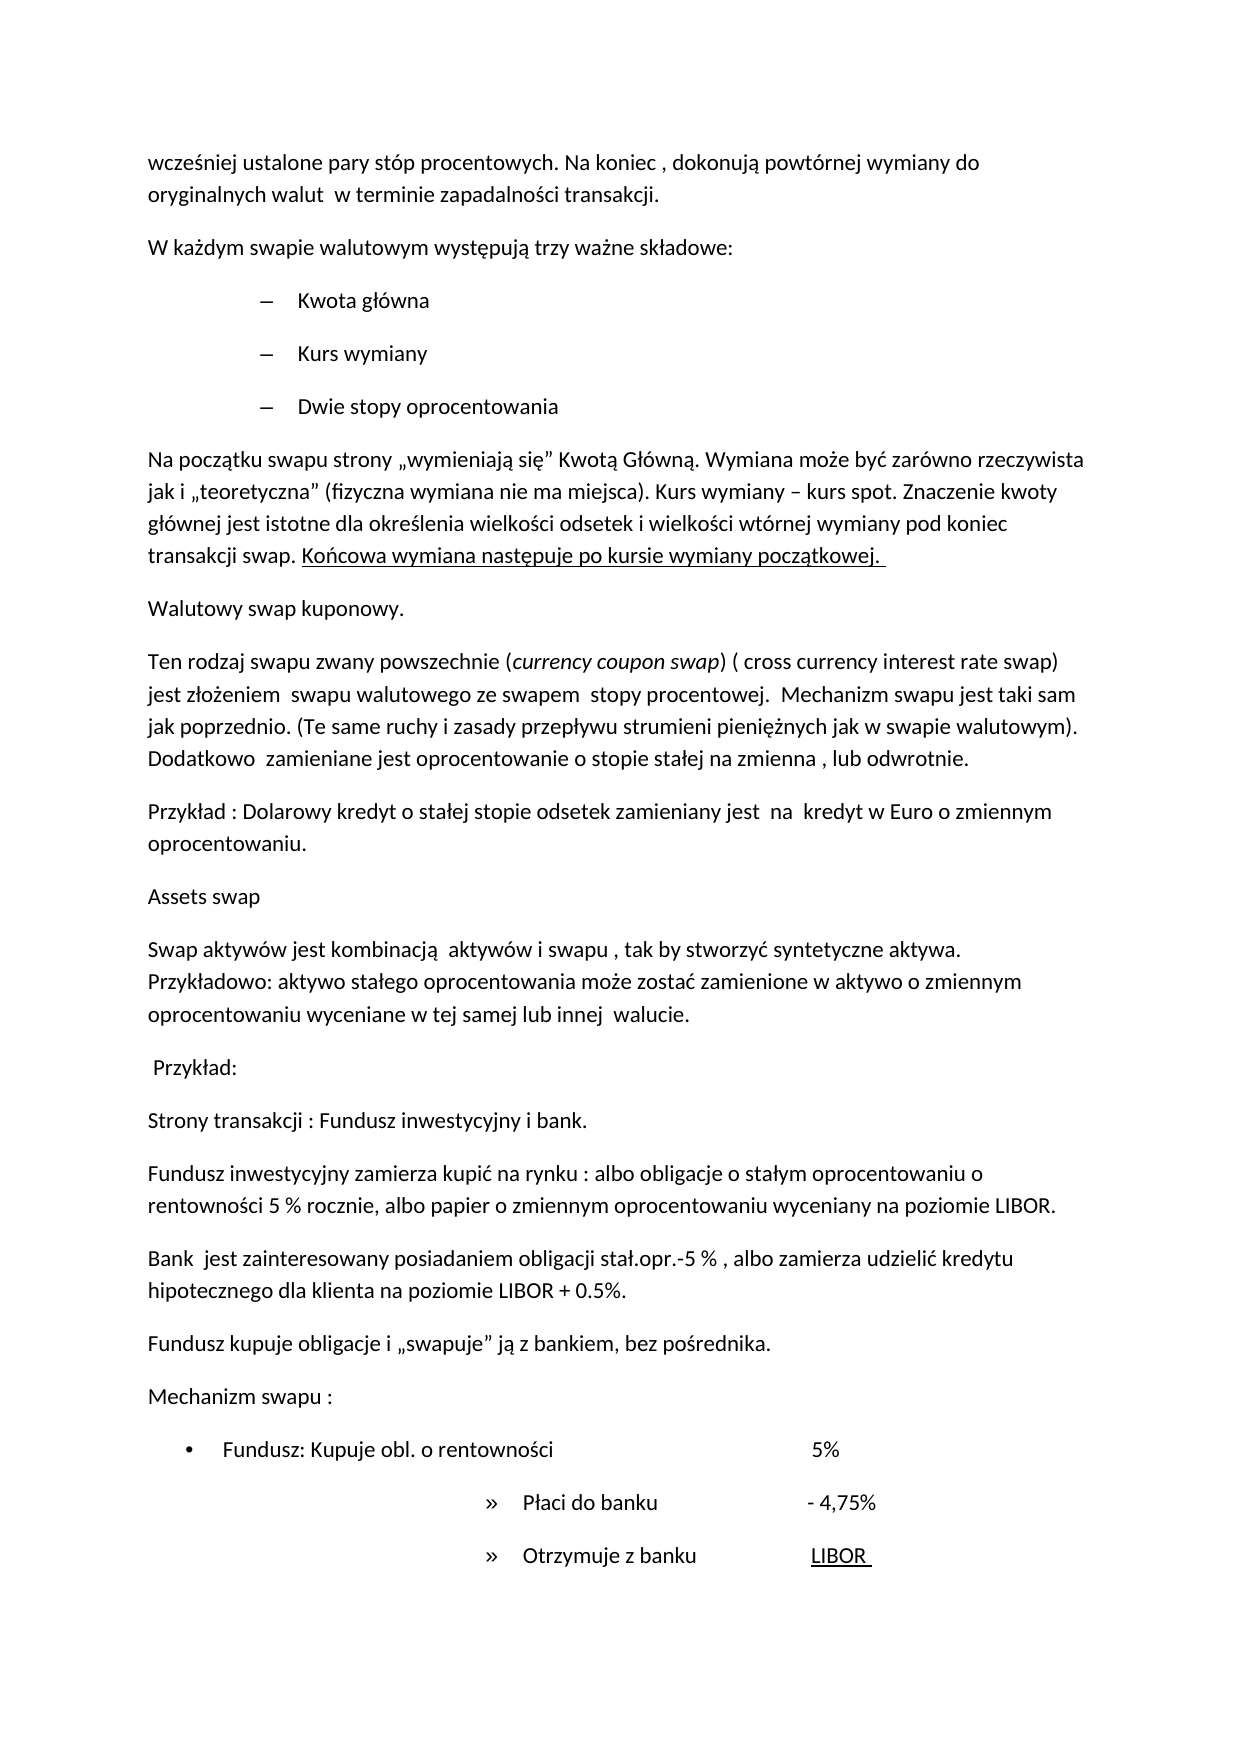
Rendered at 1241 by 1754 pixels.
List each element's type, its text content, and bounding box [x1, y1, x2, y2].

text Fundusz inwestycyjny zamierza kupić na rynku : albo obligacje o stałym oprocentowaniu o rentowności 5 % rocznie, albo papier o zmiennym oprocentowaniu wyceniany na poziomie LIBOR. [148, 1159, 1093, 1219]
text Bank jest zainteresowany posiadaniem obligacji stał.opr.-5 % , albo zamierza udzielić kredytu hipotecznego dla klienta na poziomie LIBOR + 0.5%. [148, 1244, 1093, 1304]
text Swap aktywów jest kombinacją aktywów i swapu , tak by stworzyć syntetyczne aktywa. Przykładowo: aktywo stałego oprocentowania może zostać zamienione w aktywo o zmiennym oprocentowaniu wyceniane w tej samej lub innej walucie. [148, 935, 1093, 1028]
list Płaci do banku - 4,75% [485, 1488, 1093, 1516]
list Kwota główna [260, 286, 1093, 314]
text Fundusz kupuje obligacje i „swapuje” ją z bankiem, bez pośrednika. [148, 1329, 1093, 1357]
text Na początku swapu strony „wymieniają się” Kwotą Główną. Wymiana może być zarówno rzeczywista jak i „teoretyczna” (fizyczna wymiana nie ma miejsca). Kurs wymiany – kurs spot. Znaczenie kwoty głównej jest istotne dla określenia wielkości odsetek i wielkości wtórnej wymiany pod koniec transakcji swap. Końcowa wymiana następuje po kursie wymiany początkowej. [148, 445, 1093, 569]
list Dwie stopy oprocentowania [260, 392, 1093, 420]
text W każdym swapie walutowym występują trzy ważne składowe: [148, 233, 1093, 261]
text Przykład: [148, 1053, 1093, 1081]
text Ten rodzaj swapu zwany powszechnie (currency coupon swap) ( cross currency interest rate swap) jest złożeniem swapu walutowego ze swapem stopy procentowej. Mechanizm swapu jest taki sam jak poprzednio. (Te same ruchy i zasady przepływu strumieni pieniężnych jak w swapie walutowym). Dodatkowo zamieniane jest oprocentowanie o stopie stałej na zmienna , lub odwrotnie. [148, 647, 1093, 772]
list Fundusz: Kupuje obl. o rentowności 5% [185, 1435, 1093, 1463]
text Strony transakcji : Fundusz inwestycyjny i bank. [148, 1106, 1093, 1134]
text Przykład : Dolarowy kredyt o stałej stopie odsetek zamieniany jest na kredyt w Euro o zmiennym oprocentowaniu. [148, 797, 1093, 857]
list Kurs wymiany [260, 339, 1093, 367]
text Assets swap [148, 882, 1093, 910]
list Otrzymuje z banku LIBOR [485, 1541, 1093, 1569]
text Mechanizm swapu : [148, 1382, 1093, 1410]
text Walutowy swap kuponowy. [148, 594, 1093, 622]
text wcześniej ustalone pary stóp procentowych. Na koniec , dokonują powtórnej wymiany do oryginalnych walut w terminie zapadalności transakcji. [148, 148, 1093, 208]
